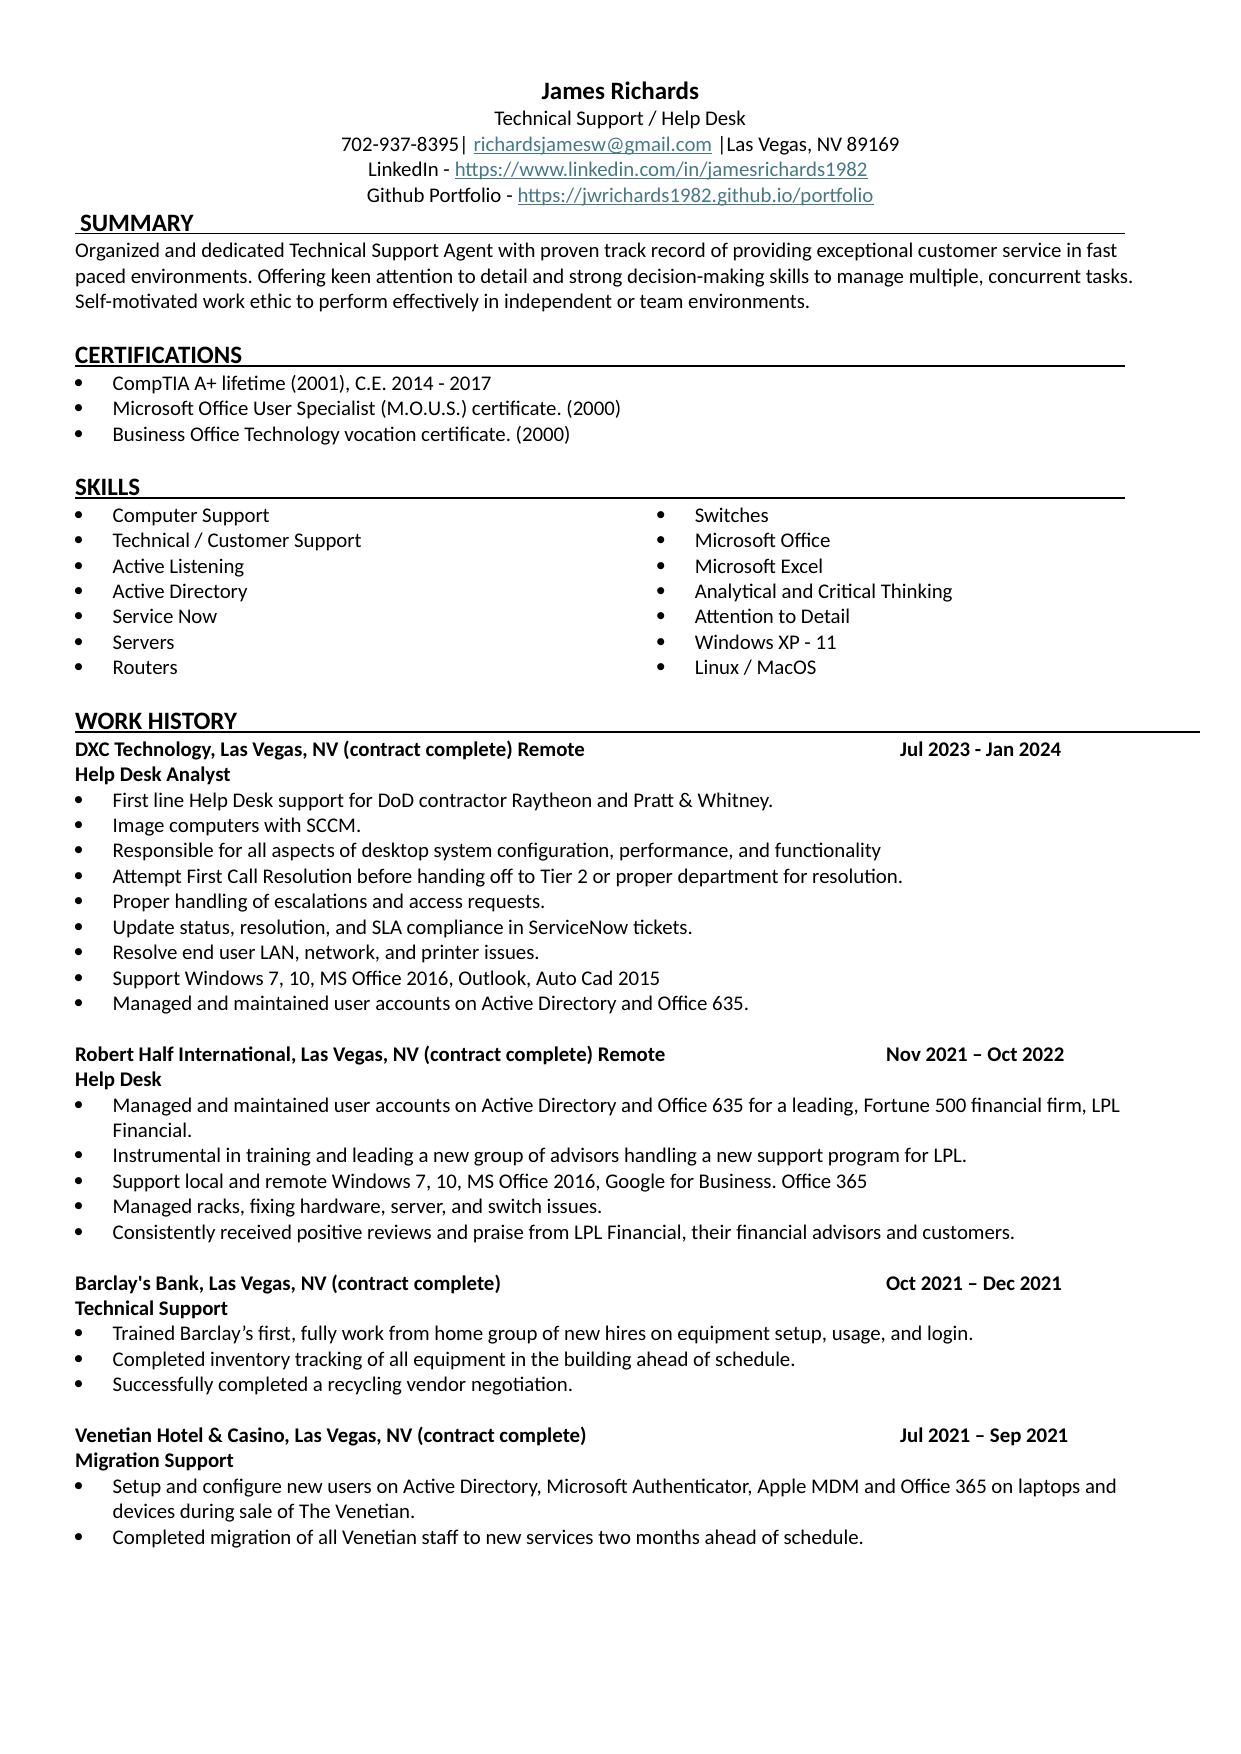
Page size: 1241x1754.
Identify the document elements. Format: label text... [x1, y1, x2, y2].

list Resolve end user LAN, network, and printer issues. [75, 939, 1165, 965]
text CERTIFICATIONS [75, 339, 1165, 370]
list Support Windows 7, 10, MS Office 2016, Outlook, Auto Cad 2015 [75, 965, 1165, 990]
list Active Directory [75, 578, 583, 604]
list Service Now [75, 604, 583, 629]
list Completed inventory tracking of all equipment in the building ahead of schedule. [75, 1346, 1165, 1371]
list Attempt First Call Resolution before handing off to Tier 2 or proper department for resolution. [75, 863, 1165, 888]
text Robert Half International, Las Vegas, NV (contract complete) Remote Nov 2021 – Oct 2022 [75, 1041, 1165, 1066]
text Help Desk [75, 1066, 1165, 1092]
list Managed and maintained user accounts on Active Directory and Office 635. [75, 990, 1165, 1016]
list Update status, resolution, and SLA compliance in ServiceNow tickets. [75, 914, 1165, 939]
text WORK HISTORY [75, 705, 1165, 731]
list Microsoft Office User Specialist (M.O.U.S.) certificate. (2000) [75, 395, 1165, 421]
list Microsoft Excel [657, 553, 1165, 578]
list Servers [75, 629, 583, 654]
list Switches [657, 502, 1165, 527]
list Setup and configure new users on Active Directory, Microsoft Authenticator, Apple MDM and Office 365 on laptops and devices during sale of The Venetian. [75, 1473, 1165, 1524]
text LinkedIn - https://www.linkedin.com/in/jamesrichards1982 Github Portfolio - https://jwrichards1982.github.io/portfolio [75, 156, 1165, 207]
list Managed racks, fixing hardware, server, and switch issues. [75, 1193, 1165, 1219]
text 702-937-8395| richardsjamesw@gmail.com |Las Vegas, NV 89169 [75, 131, 1165, 156]
list Active Listening [75, 553, 583, 578]
text DXC Technology, Las Vegas, NV (contract complete) Remote Jul 2023 - Jan 2024 [75, 736, 1165, 761]
list Linux / MacOS [657, 654, 1165, 680]
text Help Desk Analyst [75, 761, 1165, 787]
list Instrumental in training and leading a new group of advisors handling a new support program for LPL. [75, 1143, 1165, 1168]
text SKILLS [75, 472, 1165, 502]
list Responsible for all aspects of desktop system configuration, performance, and functionality [75, 838, 1165, 863]
list Proper handling of escalations and access requests. [75, 888, 1165, 914]
list Windows XP - 11 [657, 629, 1165, 654]
list Support local and remote Windows 7, 10, MS Office 2016, Google for Business. Office 365 [75, 1168, 1165, 1193]
list Consistently received positive reviews and praise from LPL Financial, their financial advisors and customers. [75, 1219, 1165, 1244]
text SUMMARY [75, 207, 1165, 238]
list Image computers with SCCM. [75, 812, 1165, 838]
text Migration Support [75, 1448, 1165, 1473]
list Microsoft Office [657, 527, 1165, 553]
list Attention to Detail [657, 604, 1165, 629]
list First line Help Desk support for DoD contractor Raytheon and Pratt & Whitney. [75, 787, 1165, 812]
text Technical Support / Help Desk [75, 106, 1165, 131]
list Analytical and Critical Thinking [657, 578, 1165, 604]
text Barclay's Bank, Las Vegas, NV (contract complete) Oct 2021 – Dec 2021 [75, 1270, 1165, 1295]
list CompTIA A+ lifetime (2001), C.E. 2014 - 2017 [75, 370, 1165, 395]
list Managed and maintained user accounts on Active Directory and Office 635 for a leading, Fortune 500 financial firm, LPL Financial. [75, 1092, 1165, 1143]
list Computer Support [75, 502, 583, 527]
list Trained Barclay’s first, fully work from home group of new hires on equipment setup, usage, and login. [75, 1321, 1165, 1346]
list Successfully completed a recycling vendor negotiation. [75, 1371, 1165, 1397]
list Technical / Customer Support [75, 527, 583, 553]
text Venetian Hotel & Casino, Las Vegas, NV (contract complete) Jul 2021 – Sep 2021 [75, 1422, 1165, 1448]
list Business Office Technology vocation certificate. (2000) [75, 421, 1165, 446]
text James Richards [75, 75, 1165, 106]
text Organized and dedicated Technical Support Agent with proven track record of providing exceptional customer service in fast paced environments. Offering keen attention to detail and strong decision-making skills to manage multiple, concurrent tasks. Self-motivated work ethic to perform effectively in independent or team environments. [75, 238, 1165, 314]
list Completed migration of all Venetian staff to new services two months ahead of schedule. [75, 1524, 1165, 1549]
text Technical Support [75, 1295, 1165, 1321]
list Routers [75, 654, 583, 680]
